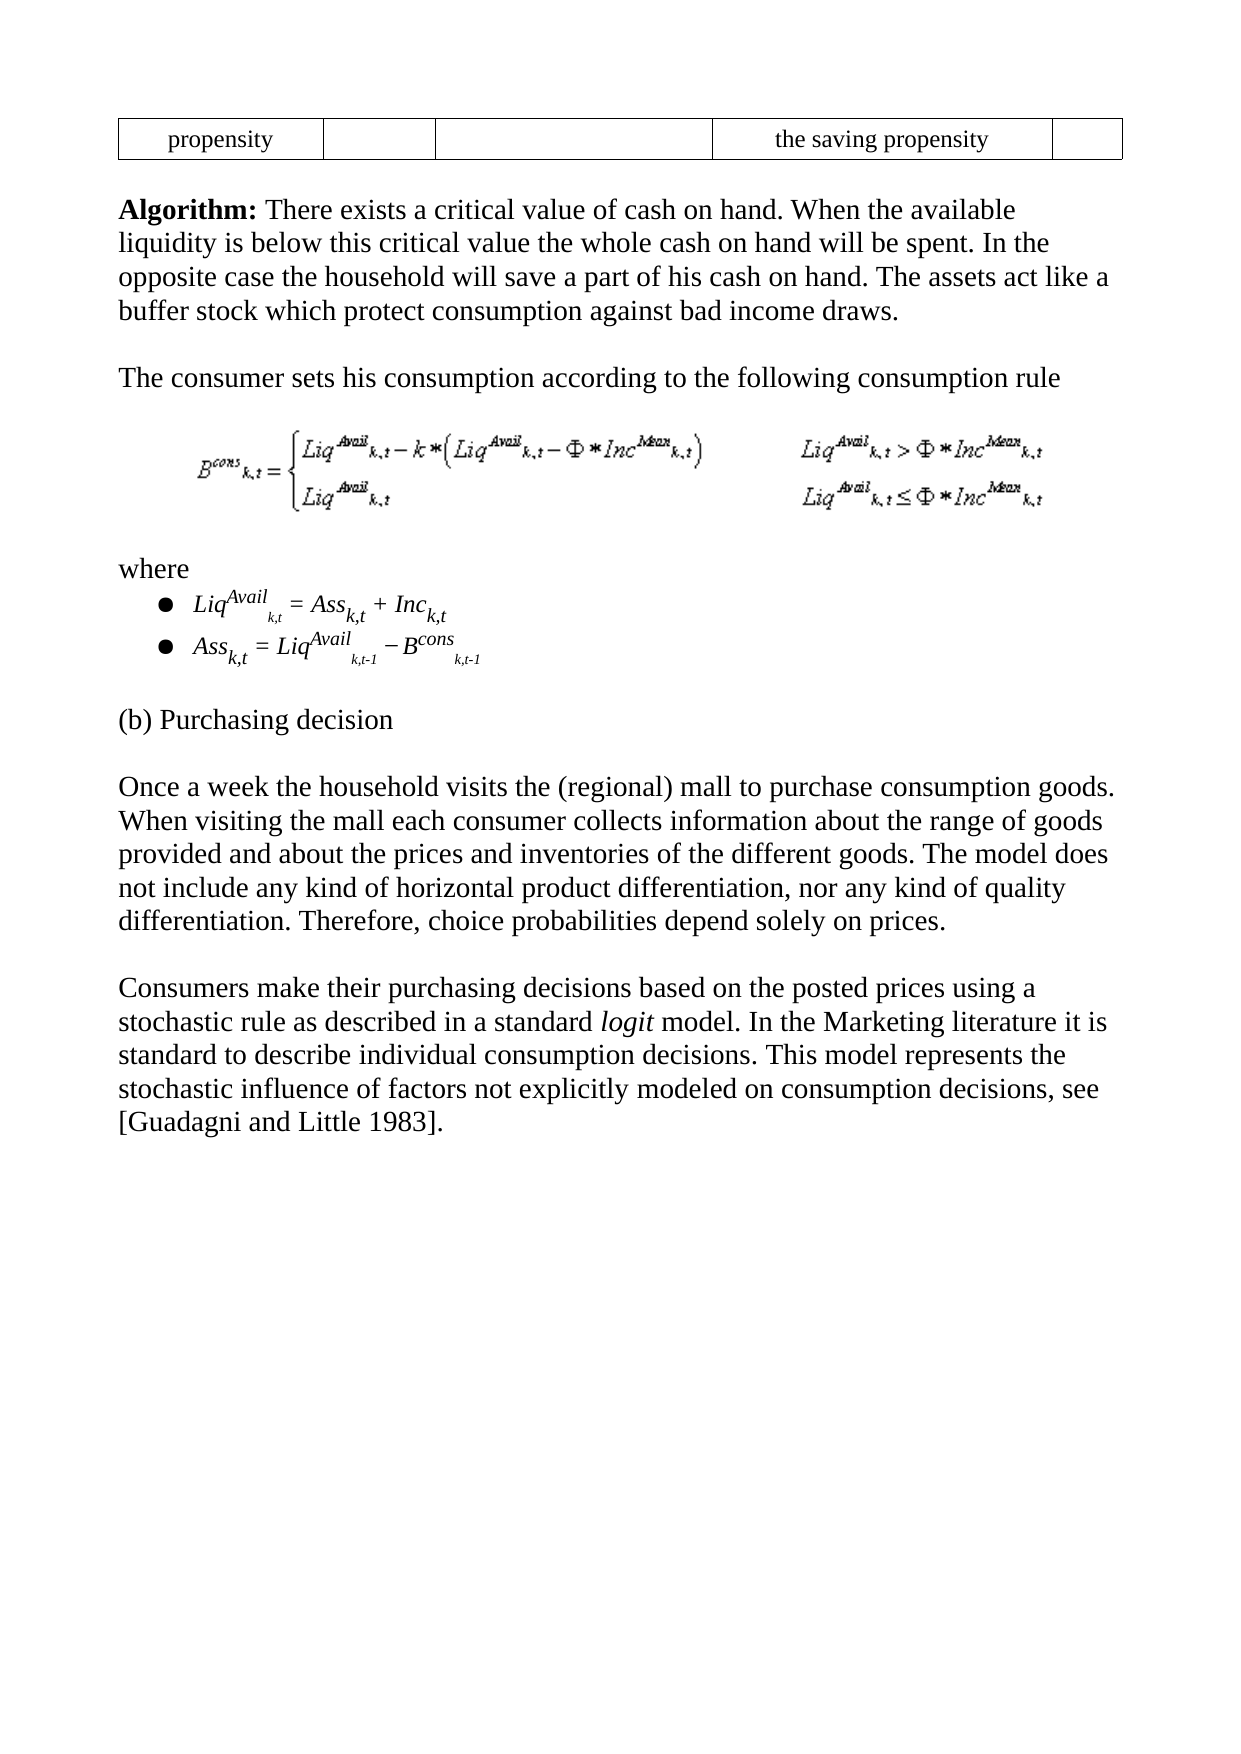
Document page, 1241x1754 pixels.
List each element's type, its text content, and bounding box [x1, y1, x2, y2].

text Consumers make their purchasing decisions based on the posted prices using a stochastic rule as described in a standard logit model. In the Marketing literature it is standard to describe individual consumption decisions. This model represents the stochastic influence of factors not explicitly modeled on consumption decisions, see [Guadagni and Little 1983]. [118, 970, 1122, 1138]
picture [193, 426, 1047, 518]
text The consumer sets his consumption according to the following consumption rule [118, 360, 1122, 393]
table_cell [324, 119, 435, 158]
table_cell [436, 119, 712, 158]
list LiqAvailk,t = Assk,t + Inck,t [156, 584, 1122, 627]
text where [118, 551, 1122, 584]
text Once a week the household visits the (regional) mall to purchase consumption goods. When visiting the mall each consumer collects information about the range of goods provided and about the prices and inventories of the different goods. The model does not include any kind of horizontal product differentiation, nor any kind of quality differentiation. Therefore, choice probabilities depend solely on prices. [118, 769, 1122, 937]
table_cell [1053, 119, 1122, 158]
table_cell the saving propensity [713, 119, 1052, 158]
text (b) Purchasing decision [118, 702, 1122, 736]
text Algorithm: There exists a critical value of cash on hand. When the available liquidity is below this critical value the whole cash on hand will be spent. In the opposite case the household will save a part of his cash on hand. The assets act like a buffer stock which protect consumption against bad income draws. [118, 192, 1122, 326]
table_cell propensity [119, 119, 323, 158]
list Assk,t = LiqAvailk,t-1 ̶ Bconsk,t-1 [156, 627, 1122, 668]
